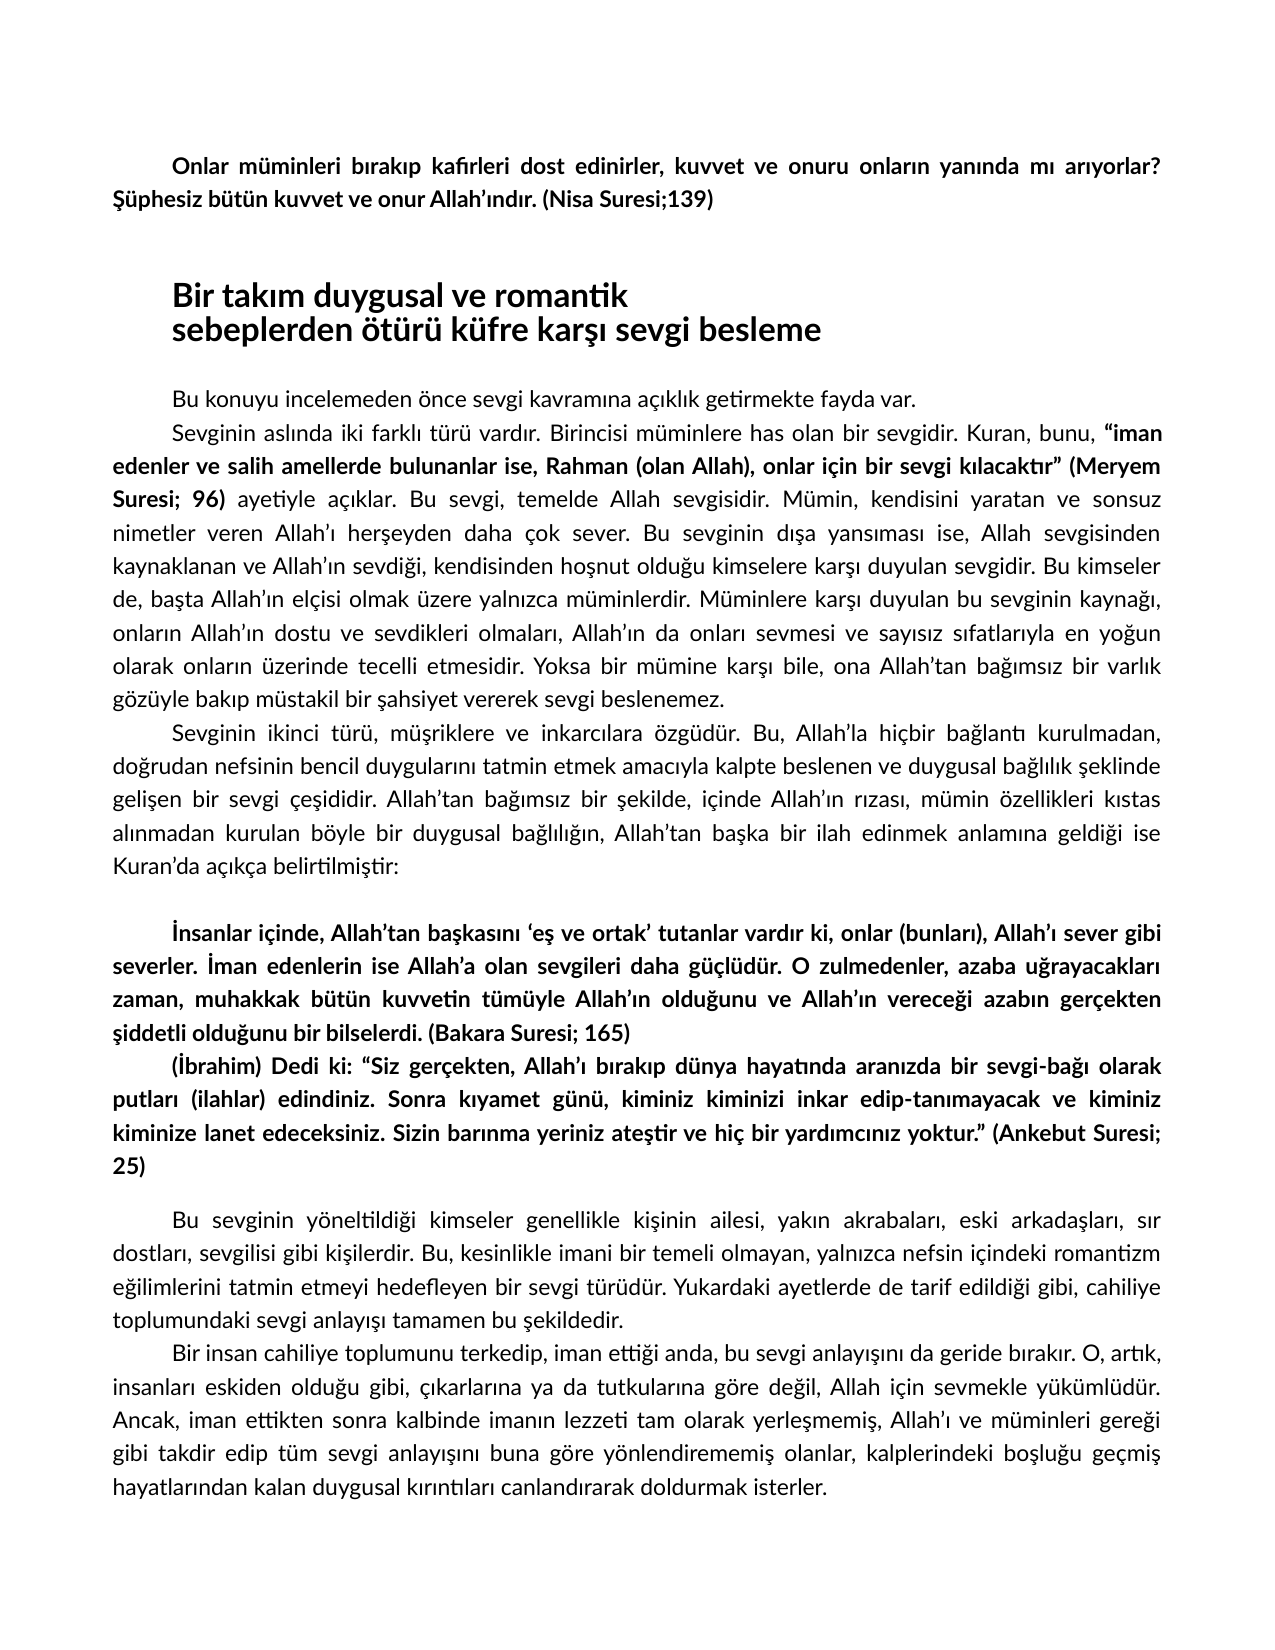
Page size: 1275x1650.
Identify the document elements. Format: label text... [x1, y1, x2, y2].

text (İbrahim) Dedi ki: “Siz gerçekten, Allah’ı bırakıp dünya hayatında aranızda bir sevgi-bağı olarak putları (ilahlar) edindiniz. Sonra kıyamet günü, kiminiz kiminizi inkar edip-tanımayacak ve kiminiz kiminize lanet edeceksiniz. Sizin barınma yeriniz ateştir ve hiç bir yardımcınız yoktur.” (Ankebut Suresi; 25) [112, 1048, 1162, 1181]
subtitle Bir takım duygusal ve romantik [112, 281, 1162, 314]
text Bir insan cahiliye toplumunu terkedip, iman ettiği anda, bu sevgi anlayışını da geride bırakır. O, artık, insanları eskiden olduğu gibi, çıkarlarına ya da tutkularına göre değil, Allah için sevmekle yükümlüdür. Ancak, iman ettikten sonra kalbinde imanın lezzeti tam olarak yerleşmemiş, Allah’ı ve müminleri gereği gibi takdir edip tüm sevgi anlayışını buna göre yönlendirememiş olanlar, kalplerindeki boşluğu geçmiş hayatlarından kalan duygusal kırıntıları canlandırarak doldurmak isterler. [112, 1335, 1162, 1502]
text Bu konuyu incelemeden önce sevgi kavramına açıklık getirmekte fayda var. [112, 381, 1162, 414]
text Sevginin aslında iki farklı türü vardır. Birincisi müminlere has olan bir sevgidir. Kuran, bunu, “iman edenler ve salih amellerde bulunanlar ise, Rahman (olan Allah), onlar için bir sevgi kılacaktır” (Meryem Suresi; 96) ayetiyle açıklar. Bu sevgi, temelde Allah sevgisidir. Mümin, kendisini yaratan ve sonsuz nimetler veren Allah’ı herşeyden daha çok sever. Bu sevginin dışa yansıması ise, Allah sevgisinden kaynaklanan ve Allah’ın sevdiği, kendisinden hoşnut olduğu kimselere karşı duyulan sevgidir. Bu kimseler de, başta Allah’ın elçisi olmak üzere yalnızca müminlerdir. Müminlere karşı duyulan bu sevginin kaynağı, onların Allah’ın dostu ve sevdikleri olmaları, Allah’ın da onları sevmesi ve sayısız sıfatlarıyla en yoğun olarak onların üzerinde tecelli etmesidir. Yoksa bir mümine karşı bile, ona Allah’tan bağımsız bir varlık gözüyle bakıp müstakil bir şahsiyet vererek sevgi beslenemez. [112, 414, 1162, 714]
text sebeplerden ötürü küfre karşı sevgi besleme [112, 314, 1162, 348]
text Onlar müminleri bırakıp kafirleri dost edinirler, kuvvet ve onuru onların yanında mı arıyorlar? Şüphesiz bütün kuvvet ve onur Allah’ındır. (Nisa Suresi;139) [112, 148, 1162, 214]
text İnsanlar içinde, Allah’tan başkasını ‘eş ve ortak’ tutanlar vardır ki, onlar (bunları), Allah’ı sever gibi severler. İman edenlerin ise Allah’a olan sevgileri daha güçlüdür. O zulmedenler, azaba uğrayacakları zaman, muhakkak bütün kuvvetin tümüyle Allah’ın olduğunu ve Allah’ın vereceği azabın gerçekten şiddetli olduğunu bir bilselerdi. (Bakara Suresi; 165) [112, 914, 1162, 1048]
text Sevginin ikinci türü, müşriklere ve inkarcılara özgüdür. Bu, Allah’la hiçbir bağlantı kurulmadan, doğrudan nefsinin bencil duygularını tatmin etmek amacıyla kalpte beslenen ve duygusal bağlılık şeklinde gelişen bir sevgi çeşididir. Allah’tan bağımsız bir şekilde, içinde Allah’ın rızası, mümin özellikleri kıstas alınmadan kurulan böyle bir duygusal bağlılığın, Allah’tan başka bir ilah edinmek anlamına geldiği ise Kuran’da açıkça belirtilmiştir: [112, 714, 1162, 881]
text Bu sevginin yöneltildiği kimseler genellikle kişinin ailesi, yakın akrabaları, eski arkadaşları, sır dostları, sevgilisi gibi kişilerdir. Bu, kesinlikle imani bir temeli olmayan, yalnızca nefsin içindeki romantizm eğilimlerini tatmin etmeyi hedefleyen bir sevgi türüdür. Yukardaki ayetlerde de tarif edildiği gibi, cahiliye toplumundaki sevgi anlayışı tamamen bu şekildedir. [112, 1202, 1162, 1335]
